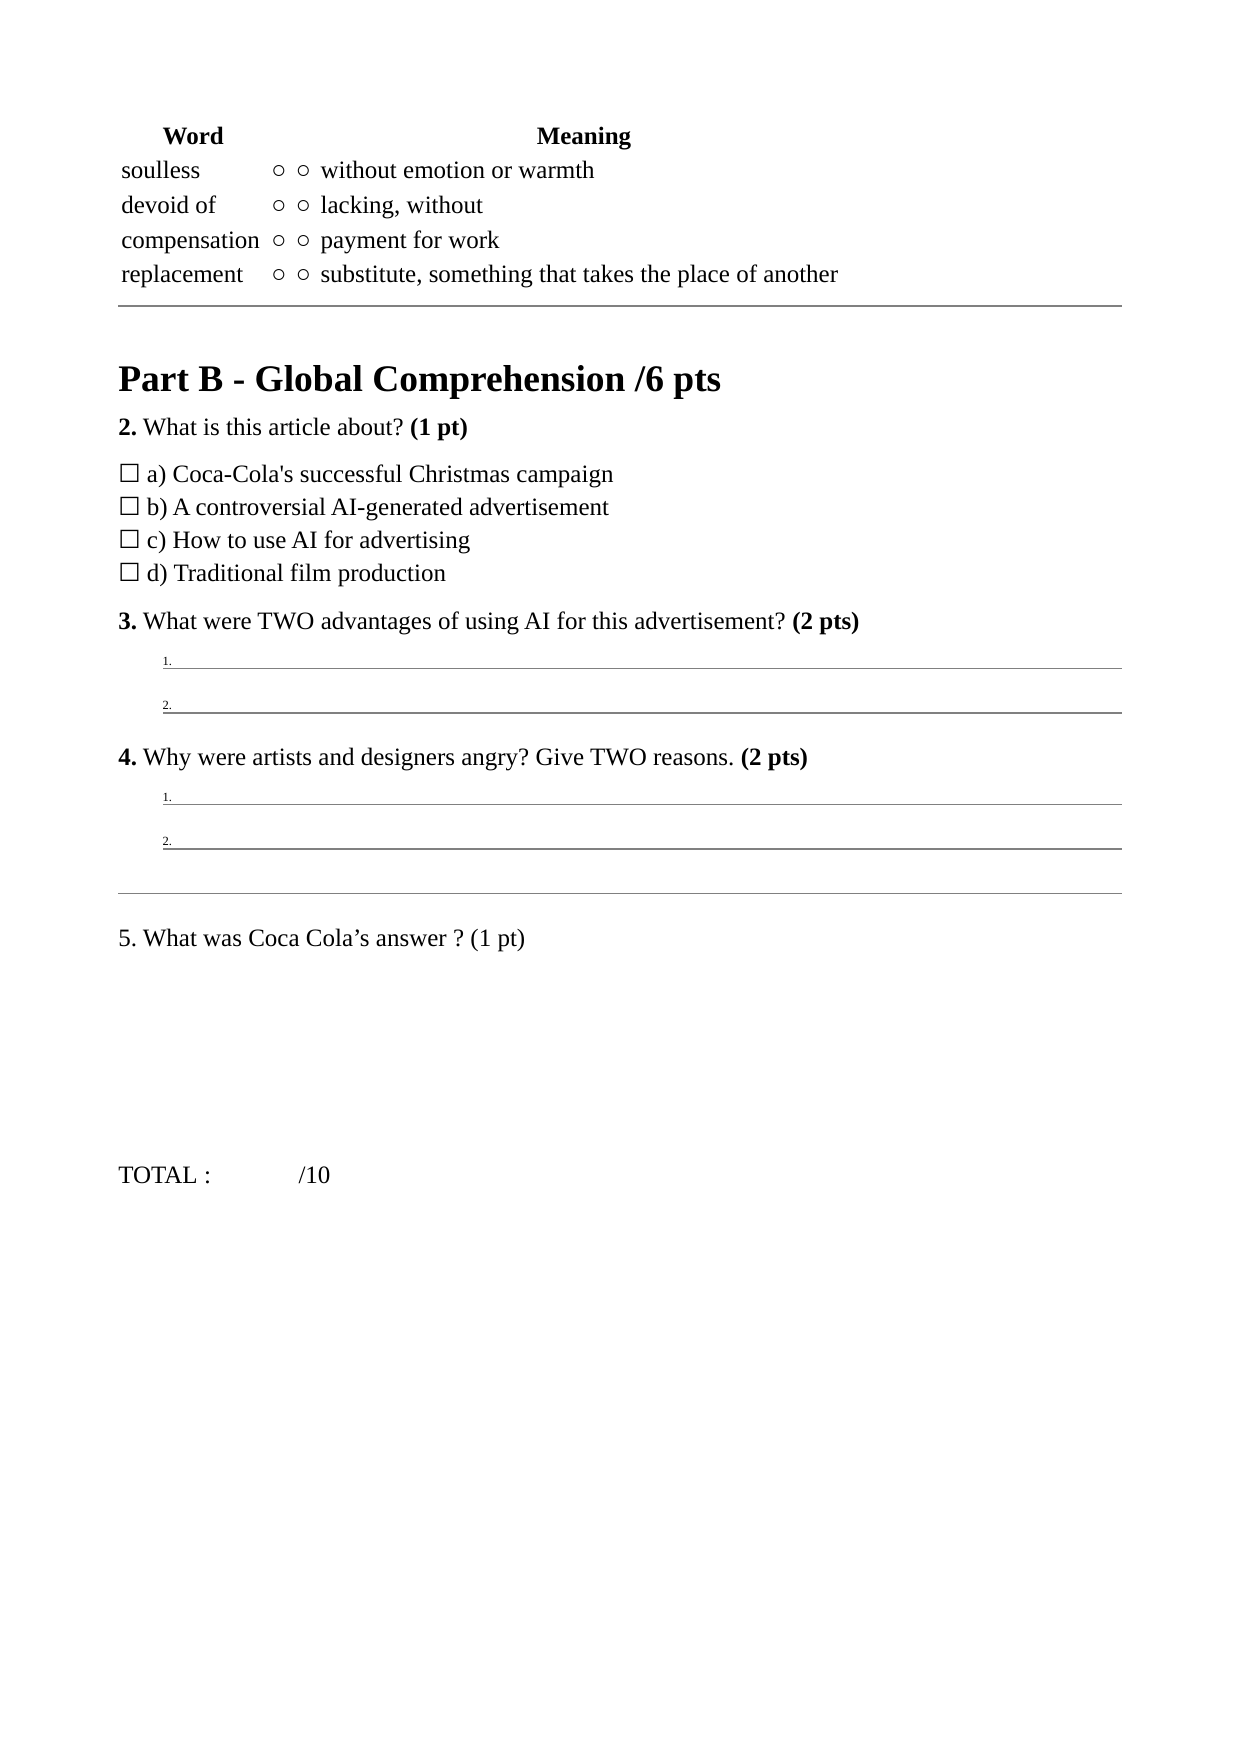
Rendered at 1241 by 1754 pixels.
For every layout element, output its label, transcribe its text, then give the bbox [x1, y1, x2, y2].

table_header Word [118, 118, 268, 153]
table_cell ○ [268, 256, 293, 291]
table_cell ○ [268, 187, 293, 222]
table_header [293, 118, 317, 153]
table_cell replacement [118, 256, 268, 291]
table_cell substitute, something that takes the place of another [318, 256, 850, 291]
text 3. What were TWO advantages of using AI for this advertisement? (2 pts) [118, 606, 1122, 635]
text ☐ a) Coca-Cola's successful Christmas campaign ☐ b) A controversial AI-generated advertisement ☐ c) How to use AI for advertising ☐ d) Traditional film production [118, 459, 1122, 587]
text 5. What was Coca Cola’s answer ? (1 pt) [118, 923, 1122, 951]
table_cell ○ [268, 153, 293, 187]
table_cell soulless [118, 153, 268, 187]
table_header [268, 118, 293, 153]
table_cell lacking, without [318, 187, 850, 222]
table_cell ○ [293, 256, 317, 291]
table_cell ○ [293, 187, 317, 222]
table_cell ○ [293, 153, 317, 187]
table_cell ○ [293, 222, 317, 256]
table_cell compensation [118, 222, 268, 256]
subtitle Part B - Global Comprehension /6 pts [118, 356, 1122, 399]
text 4. Why were artists and designers angry? Give TWO reasons. (2 pts) [118, 742, 1122, 771]
table_cell without emotion or warmth [318, 153, 850, 187]
table_cell payment for work [318, 222, 850, 256]
table_cell ○ [268, 222, 293, 256]
text TOTAL : /10 [118, 1161, 1122, 1189]
table_cell devoid of [118, 187, 268, 222]
text 2. What is this article about? (1 pt) [118, 412, 1122, 441]
table_header Meaning [318, 118, 850, 153]
